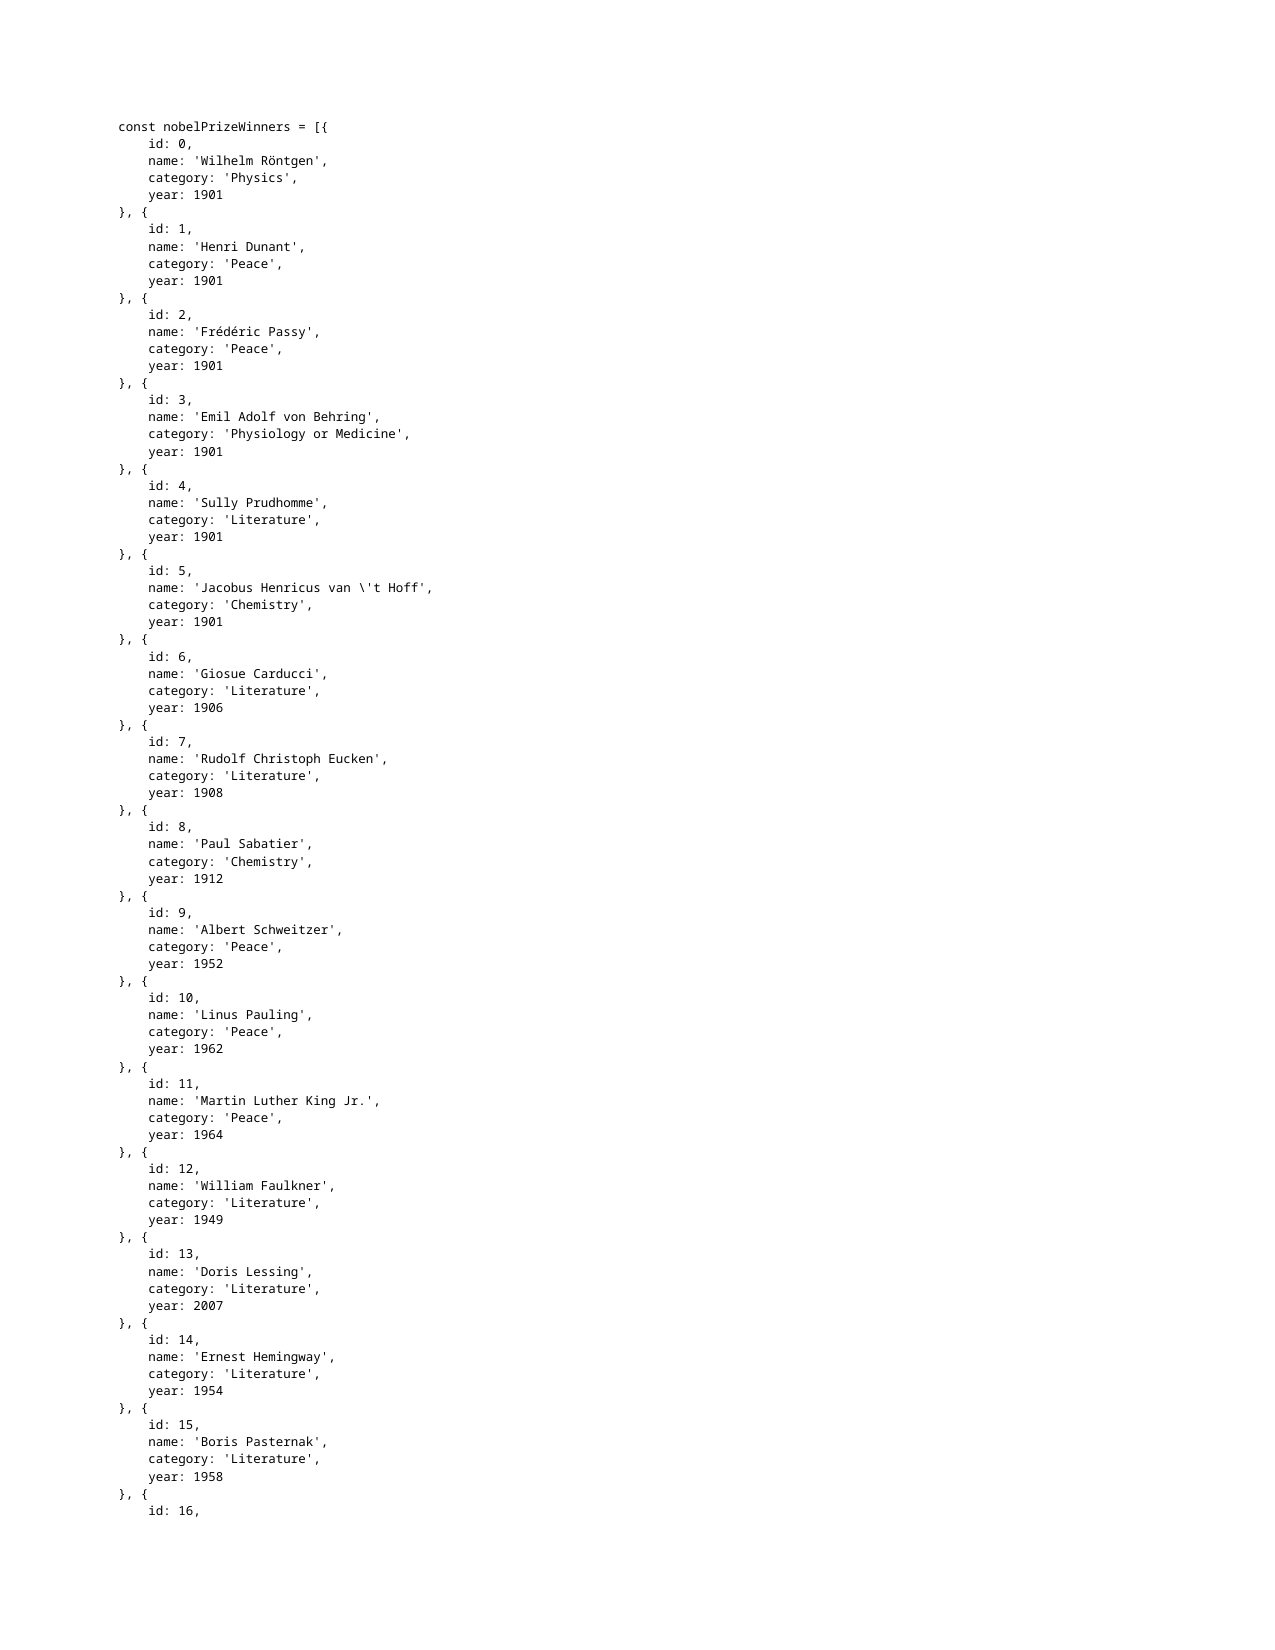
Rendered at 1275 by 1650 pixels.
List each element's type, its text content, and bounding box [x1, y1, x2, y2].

text }, { [118, 1058, 1157, 1075]
text id: 11, [118, 1075, 1157, 1092]
text id: 13, [118, 1246, 1157, 1263]
text id: 10, [118, 989, 1157, 1006]
text name: 'Jacobus Henricus van \'t Hoff', [118, 579, 1157, 596]
text id: 16, [118, 1502, 1157, 1519]
text category: 'Peace', [118, 1023, 1157, 1041]
text name: 'Ernest Hemingway', [118, 1348, 1157, 1365]
text name: 'Paul Sabatier', [118, 836, 1157, 853]
text category: 'Physiology or Medicine', [118, 426, 1157, 443]
text }, { [118, 374, 1157, 391]
text id: 0, [118, 135, 1157, 152]
text }, { [118, 1143, 1157, 1160]
text category: 'Chemistry', [118, 853, 1157, 870]
text year: 1952 [118, 955, 1157, 972]
text id: 1, [118, 221, 1157, 238]
text year: 1958 [118, 1468, 1157, 1485]
text id: 5, [118, 562, 1157, 579]
text year: 1901 [118, 613, 1157, 631]
text year: 1901 [118, 272, 1157, 289]
text year: 1901 [118, 443, 1157, 460]
text year: 1954 [118, 1382, 1157, 1399]
text name: 'Rudolf Christoph Eucken', [118, 750, 1157, 767]
text }, { [118, 460, 1157, 477]
text id: 7, [118, 733, 1157, 750]
text }, { [118, 631, 1157, 648]
text }, { [118, 1399, 1157, 1416]
text year: 2007 [118, 1297, 1157, 1314]
text id: 12, [118, 1160, 1157, 1177]
text category: 'Literature', [118, 767, 1157, 784]
text year: 1912 [118, 870, 1157, 887]
text category: 'Physics', [118, 169, 1157, 186]
text }, { [118, 545, 1157, 562]
text }, { [118, 1228, 1157, 1246]
text category: 'Chemistry', [118, 596, 1157, 613]
text id: 9, [118, 904, 1157, 921]
text year: 1901 [118, 528, 1157, 545]
text name: 'Frédéric Passy', [118, 323, 1157, 340]
text category: 'Peace', [118, 938, 1157, 955]
text year: 1964 [118, 1126, 1157, 1143]
text name: 'Emil Adolf von Behring', [118, 408, 1157, 426]
text name: 'Sully Prudhomme', [118, 494, 1157, 511]
text name: 'Martin Luther King Jr.', [118, 1092, 1157, 1109]
text name: 'Boris Pasternak', [118, 1433, 1157, 1451]
text id: 14, [118, 1331, 1157, 1348]
text category: 'Peace', [118, 340, 1157, 357]
text year: 1949 [118, 1211, 1157, 1228]
text id: 8, [118, 818, 1157, 836]
text category: 'Literature', [118, 682, 1157, 699]
text name: 'Giosue Carducci', [118, 665, 1157, 682]
text }, { [118, 1314, 1157, 1331]
text }, { [118, 801, 1157, 818]
text }, { [118, 289, 1157, 306]
text name: 'Albert Schweitzer', [118, 921, 1157, 938]
text id: 3, [118, 391, 1157, 408]
text category: 'Literature', [118, 1365, 1157, 1382]
text id: 4, [118, 477, 1157, 494]
text category: 'Literature', [118, 1451, 1157, 1468]
text category: 'Peace', [118, 255, 1157, 272]
text name: 'Doris Lessing', [118, 1263, 1157, 1280]
text id: 15, [118, 1416, 1157, 1433]
text }, { [118, 203, 1157, 221]
text year: 1901 [118, 357, 1157, 374]
text category: 'Literature', [118, 511, 1157, 528]
text name: 'Henri Dunant', [118, 238, 1157, 255]
text name: 'Wilhelm Röntgen', [118, 152, 1157, 169]
text id: 6, [118, 648, 1157, 665]
text }, { [118, 716, 1157, 733]
text year: 1906 [118, 699, 1157, 716]
text year: 1908 [118, 784, 1157, 801]
text }, { [118, 1485, 1157, 1502]
text year: 1901 [118, 186, 1157, 203]
text name: 'Linus Pauling', [118, 1006, 1157, 1023]
text }, { [118, 972, 1157, 989]
text id: 2, [118, 306, 1157, 323]
text year: 1962 [118, 1041, 1157, 1058]
text category: 'Literature', [118, 1194, 1157, 1211]
text }, { [118, 887, 1157, 904]
text category: 'Peace', [118, 1109, 1157, 1126]
text const nobelPrizeWinners = [{ [118, 118, 1157, 135]
text name: 'William Faulkner', [118, 1177, 1157, 1194]
text category: 'Literature', [118, 1280, 1157, 1297]
